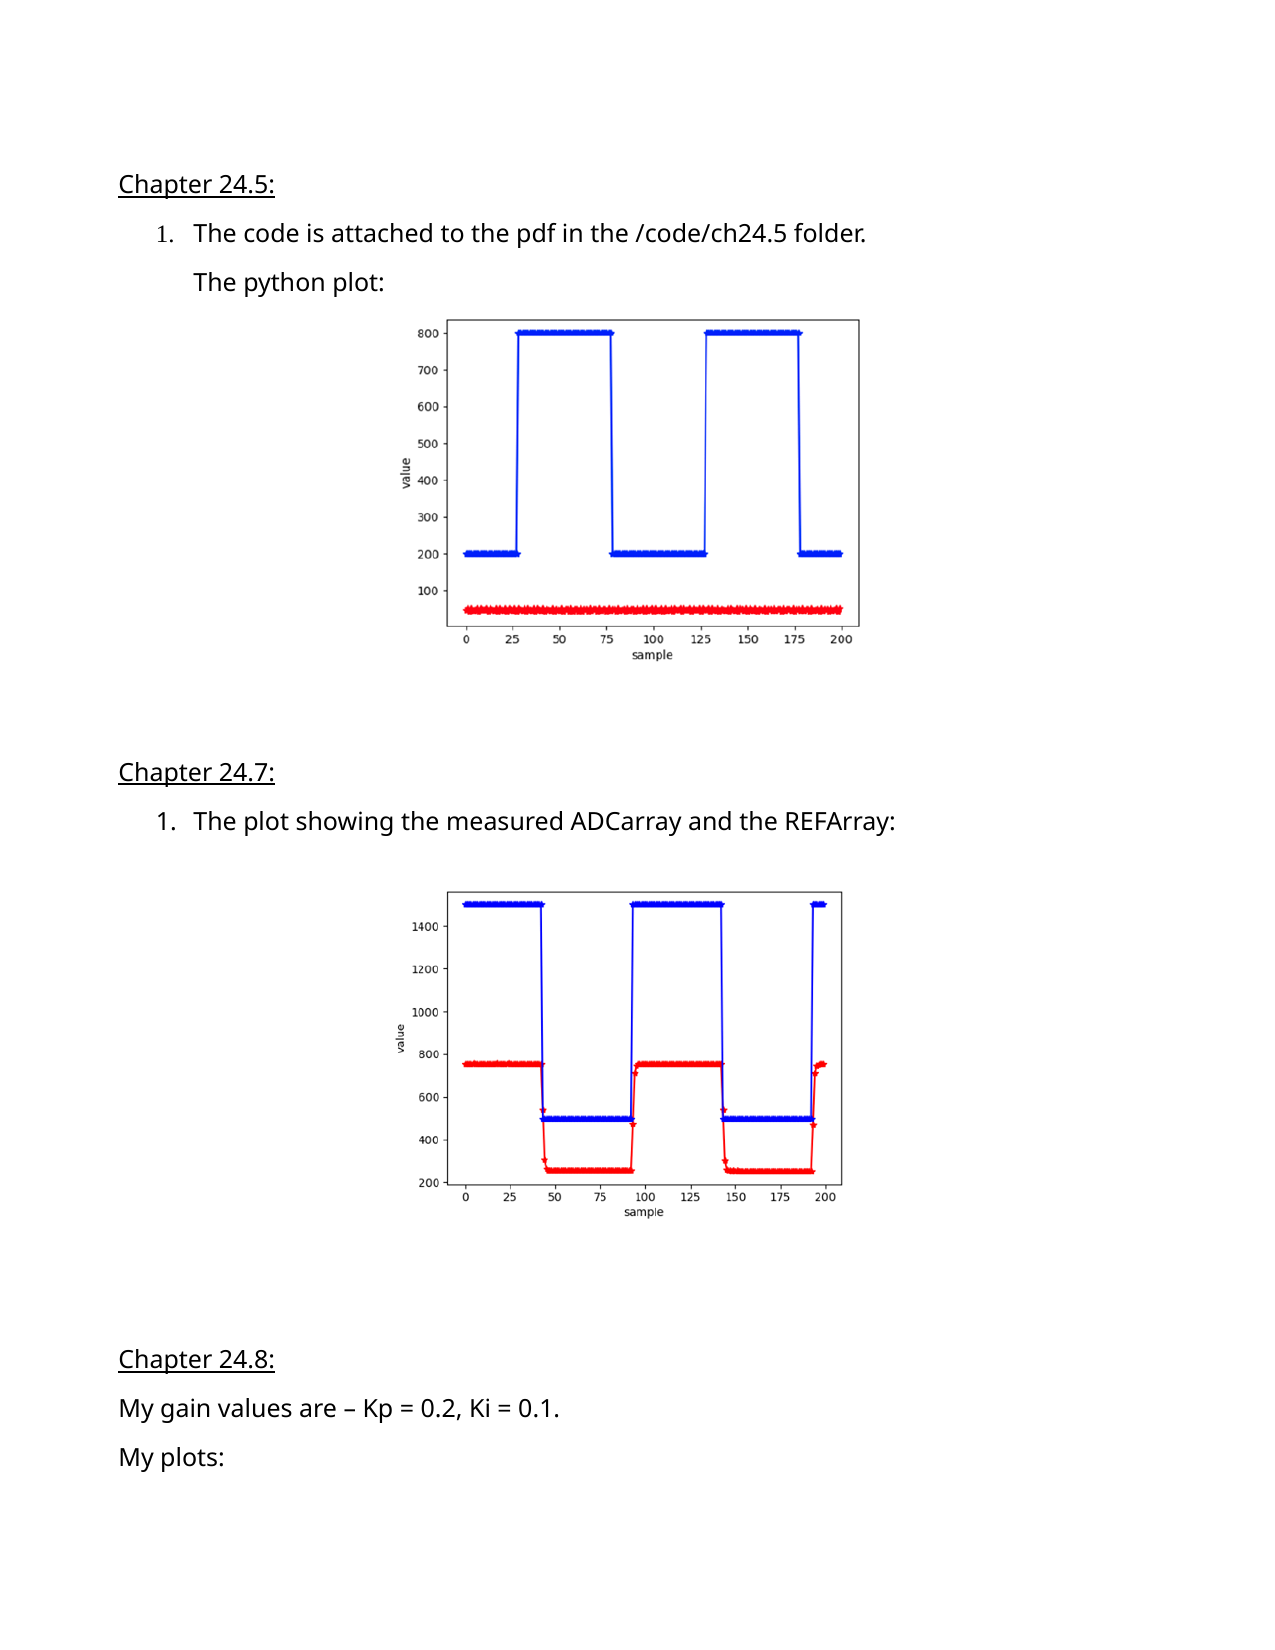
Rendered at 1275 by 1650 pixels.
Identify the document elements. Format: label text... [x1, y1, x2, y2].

text Chapter 24.7: [118, 754, 1157, 789]
text Chapter 24.8: [118, 1342, 1157, 1376]
picture [383, 845, 892, 1226]
list The python plot: [156, 265, 1157, 299]
text My gain values are – Kp = 0.2, Ki = 0.1. [118, 1391, 1157, 1425]
list The code is attached to the pdf in the /code/ch24.5 folder. [156, 216, 1157, 250]
list The plot showing the measured ADCarray and the REFArray: [156, 803, 1157, 838]
picture [377, 301, 898, 671]
text Chapter 24.5: [118, 167, 1157, 201]
text My plots: [118, 1440, 1157, 1474]
